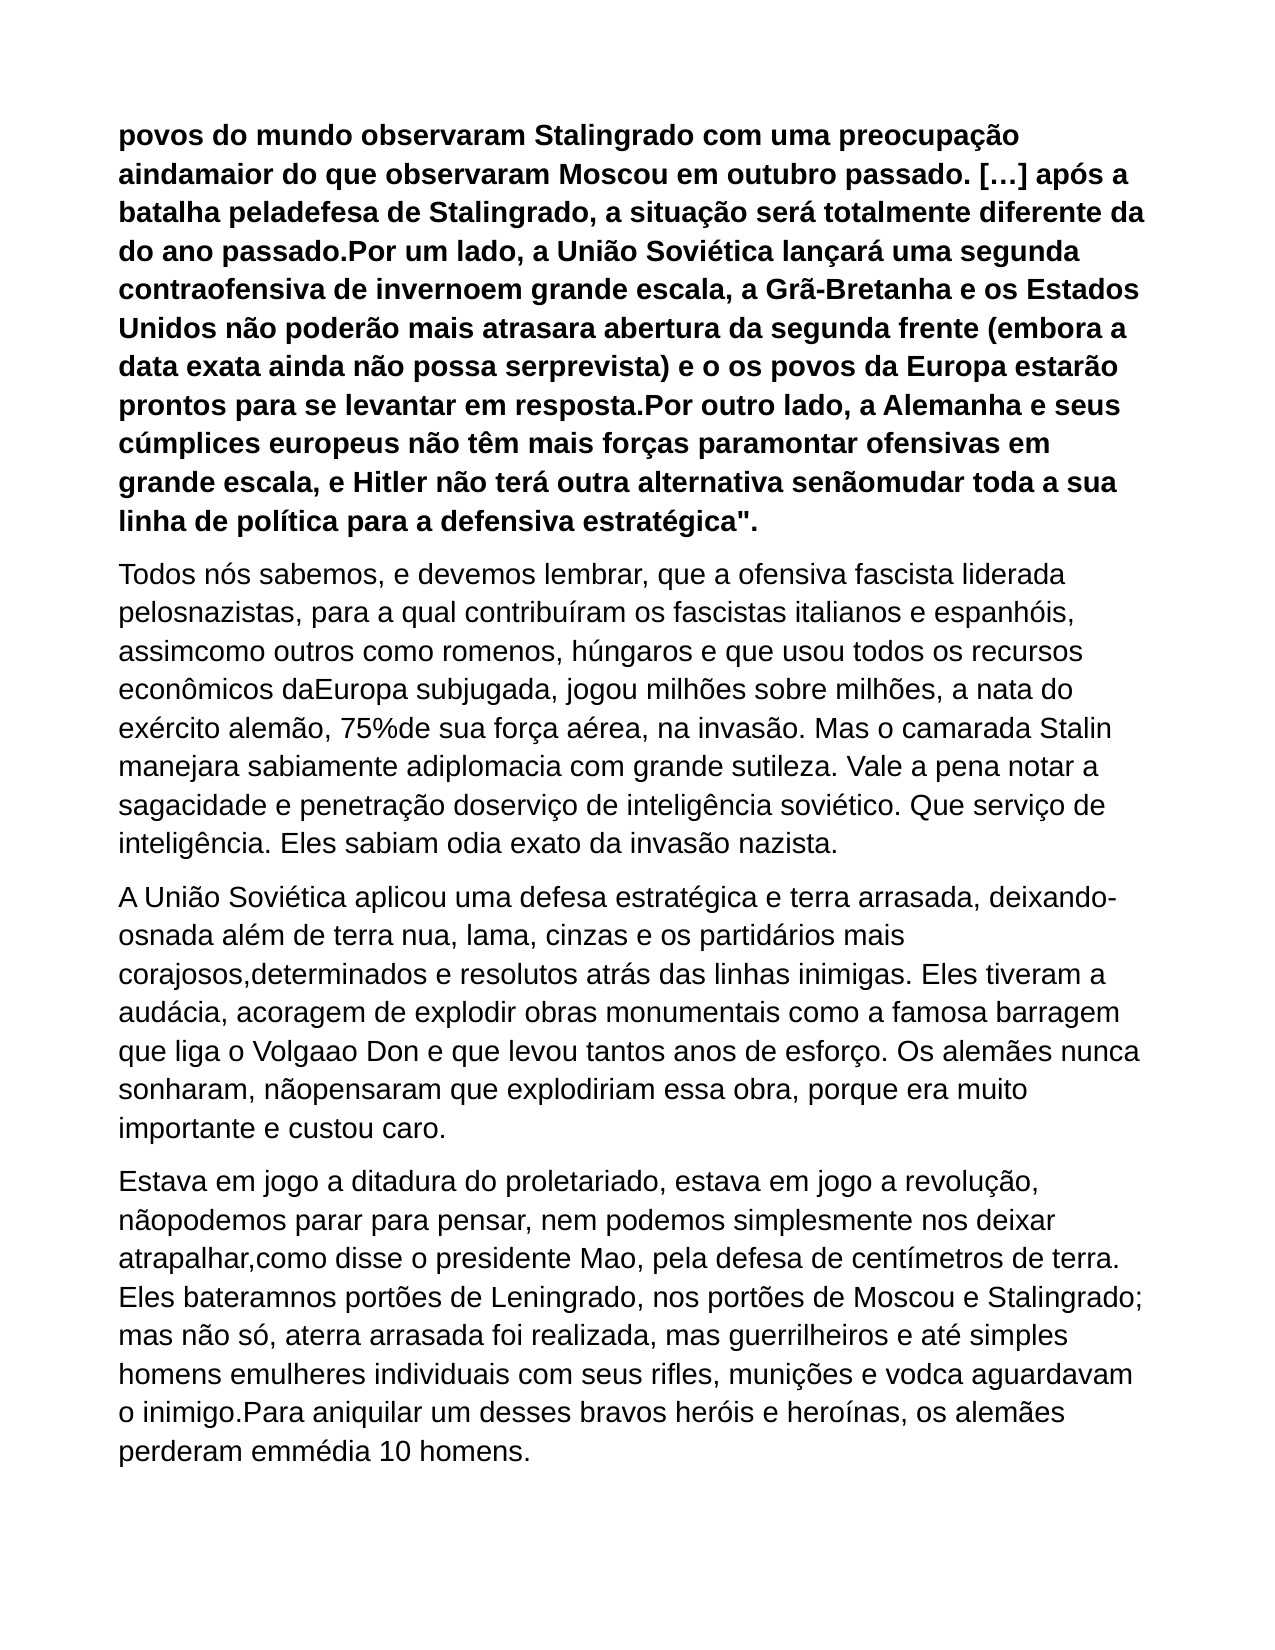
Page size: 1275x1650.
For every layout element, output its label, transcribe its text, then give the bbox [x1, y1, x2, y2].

text Todos nós sabemos, e devemos lembrar, que a ofensiva fascista liderada pelosnazistas, para a qual contribuíram os fascistas italianos e espanhóis, assimcomo outros como romenos, húngaros e que usou todos os recursos econômicos daEuropa subjugada, jogou milhões sobre milhões, a nata do exército alemão, 75%de sua força aérea, na invasão. Mas o camarada Stalin manejara sabiamente adiplomacia com grande sutileza. Vale a pena notar a sagacidade e penetração doserviço de inteligência soviético. Que serviço de inteligência. Eles sabiam odia exato da invasão nazista. [118, 557, 1157, 860]
text Estava em jogo a ditadura do proletariado, estava em jogo a revolução, nãopodemos parar para pensar, nem podemos simplesmente nos deixar atrapalhar,como disse o presidente Mao, pela defesa de centímetros de terra. Eles bateramnos portões de Leningrado, nos portões de Moscou e Stalingrado; mas não só, aterra arrasada foi realizada, mas guerrilheiros e até simples homens emulheres individuais com seus rifles, munições e vodca aguardavam o inimigo.Para aniquilar um desses bravos heróis e heroínas, os alemães perderam emmédia 10 homens. [118, 1164, 1157, 1467]
text A União Soviética aplicou uma defesa estratégica e terra arrasada, deixando-osnada além de terra nua, lama, cinzas e os partidários mais corajosos,determinados e resolutos atrás das linhas inimigas. Eles tiveram a audácia, acoragem de explodir obras monumentais como a famosa barragem que liga o Volgaao Don e que levou tantos anos de esforço. Os alemães nunca sonharam, nãopensaram que explodiriam essa obra, porque era muito importante e custou caro. [118, 879, 1157, 1144]
text povos do mundo observaram Stalingrado com uma preocupação aindamaior do que observaram Moscou em outubro passado. […] após a batalha peladefesa de Stalingrado, a situação será totalmente diferente da do ano passado.Por um lado, a União Soviética lançará uma segunda contraofensiva de invernoem grande escala, a Grã-Bretanha e os Estados Unidos não poderão mais atrasara abertura da segunda frente (embora a data exata ainda não possa serprevista) e o os povos da Europa estarão prontos para se levantar em resposta.Por outro lado, a Alemanha e seus cúmplices europeus não têm mais forças paramontar ofensivas em grande escala, e Hitler não terá outra alternativa senãomudar toda a sua linha de política para a defensiva estratégica". [118, 118, 1157, 537]
